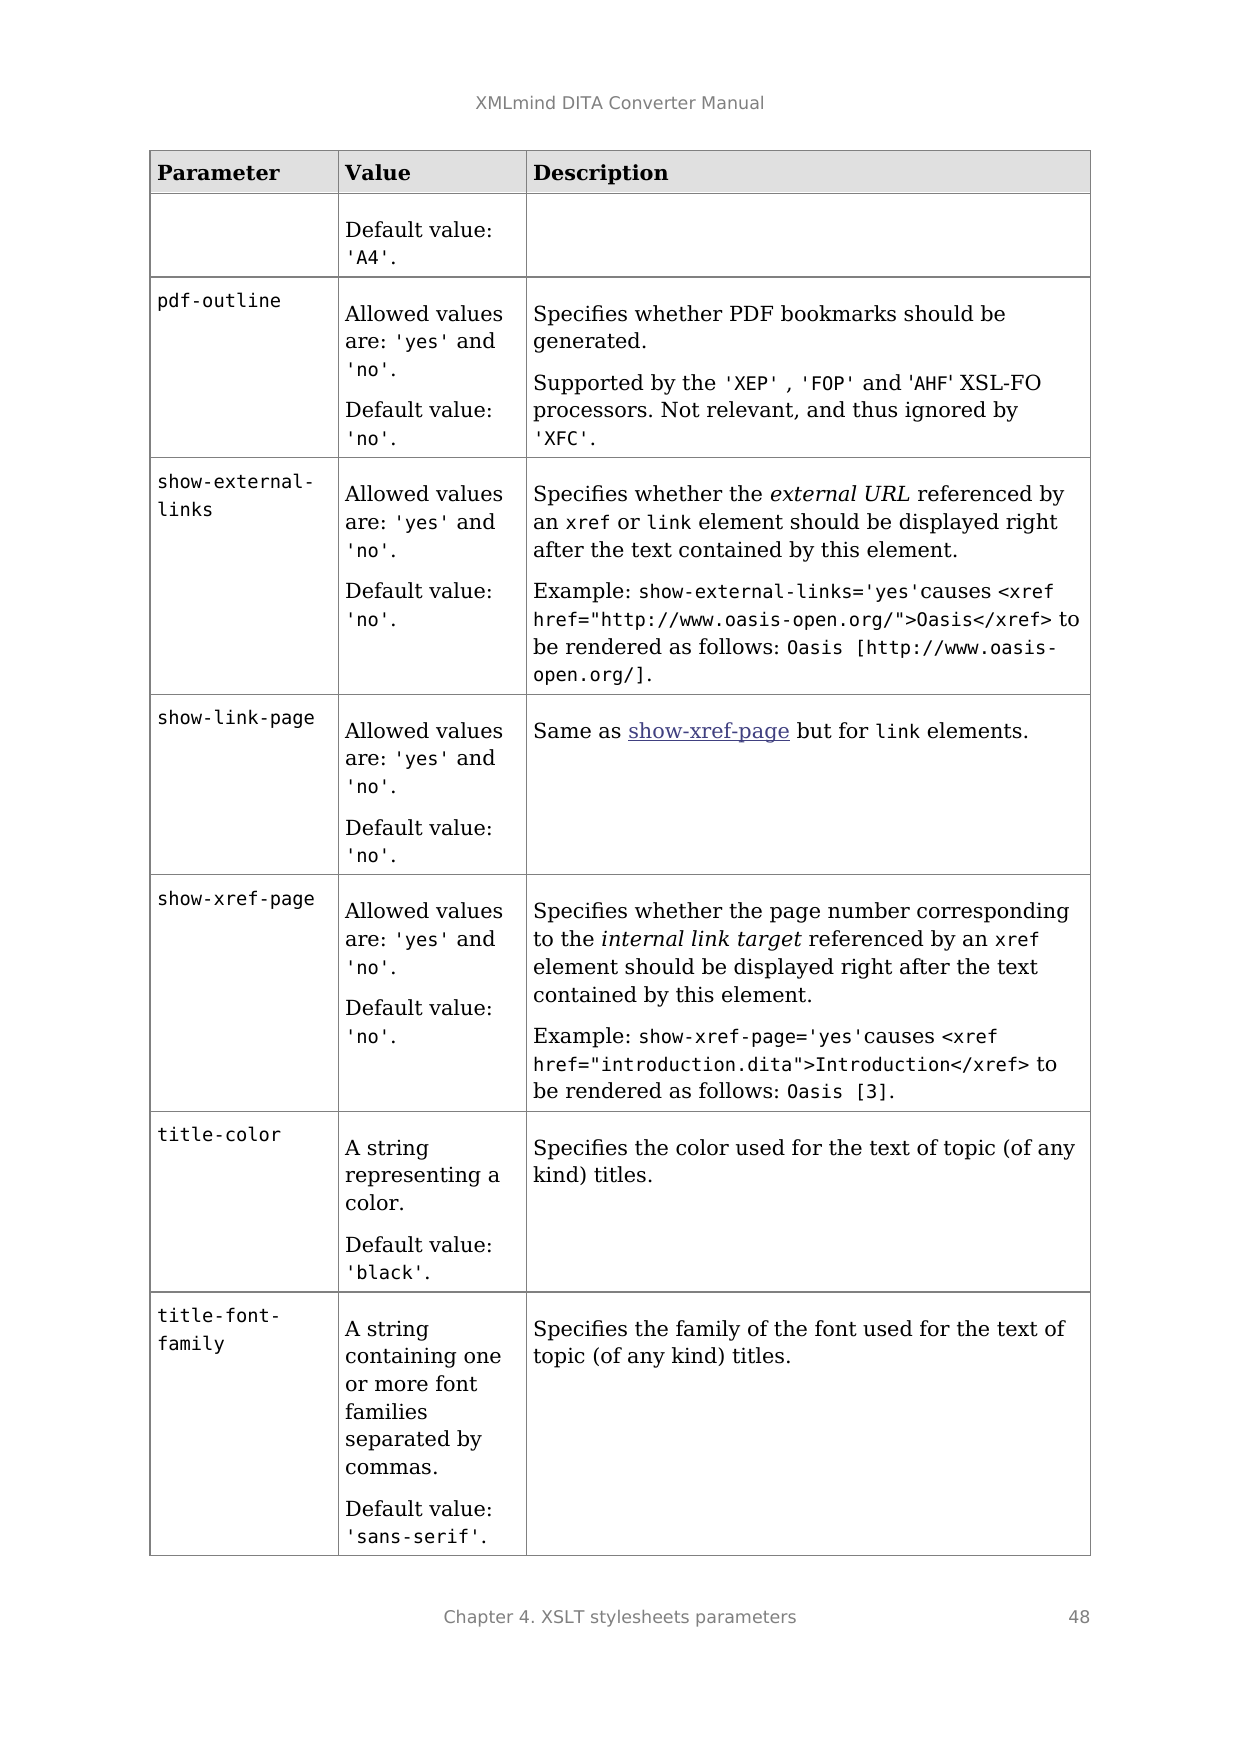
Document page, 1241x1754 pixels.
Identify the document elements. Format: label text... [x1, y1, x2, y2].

table_cell Allowed values are: 'yes' and 'no'. Default value: 'no'. [339, 875, 526, 1111]
table_cell A string representing a color. Default value: 'black'. [339, 1112, 526, 1291]
table_cell Specifies the color used for the text of topic (of any kind) titles. [527, 1112, 1090, 1291]
table_header Description [527, 151, 1090, 192]
table_cell Specifies whether the external URL referenced by an xref or link element should be displayed right after the text contained by this element. Example: show-external-links='yes'causes <xref href="http://www.oasis-open.org/">Oasis</xref> to be rendered as follows: Oasis [http://www.oasis-open.org/]. [527, 458, 1090, 693]
table_cell Specifies whether the page number corresponding to the internal link target referenced by an xref element should be displayed right after the text contained by this element. Example: show-xref-page='yes'causes <xref href="introduction.dita">Introduction</xref> to be rendered as follows: Oasis [3]. [527, 875, 1090, 1111]
table_cell [527, 194, 1090, 276]
table_cell show-external-links [151, 458, 338, 693]
table_cell [151, 194, 338, 276]
table_header Value [339, 151, 526, 192]
table_cell Default value: 'A4'. [339, 194, 526, 276]
table_cell Allowed values are: 'yes' and 'no'. Default value: 'no'. [339, 458, 526, 693]
table_cell Specifies whether PDF bookmarks should be generated. Supported by the 'XEP' , 'FOP' and 'AHF' XSL-FO processors. Not relevant, and thus ignored by 'XFC'. [527, 278, 1090, 457]
table_cell Same as show-xref-page but for link elements. [527, 695, 1090, 874]
table_cell Allowed values are: 'yes' and 'no'. Default value: 'no'. [339, 695, 526, 874]
table_cell Allowed values are: 'yes' and 'no'. Default value: 'no'. [339, 278, 526, 457]
table_cell A string containing one or more font families separated by commas. Default value: 'sans-serif'. [339, 1293, 526, 1555]
table_cell show-xref-page [151, 875, 338, 1111]
table_cell pdf-outline [151, 278, 338, 457]
table_cell title-font-family [151, 1293, 338, 1555]
table_cell Specifies the family of the font used for the text of topic (of any kind) titles. [527, 1293, 1090, 1555]
table_cell title-color [151, 1112, 338, 1291]
table_cell show-link-page [151, 695, 338, 874]
table_header Parameter [151, 151, 338, 192]
